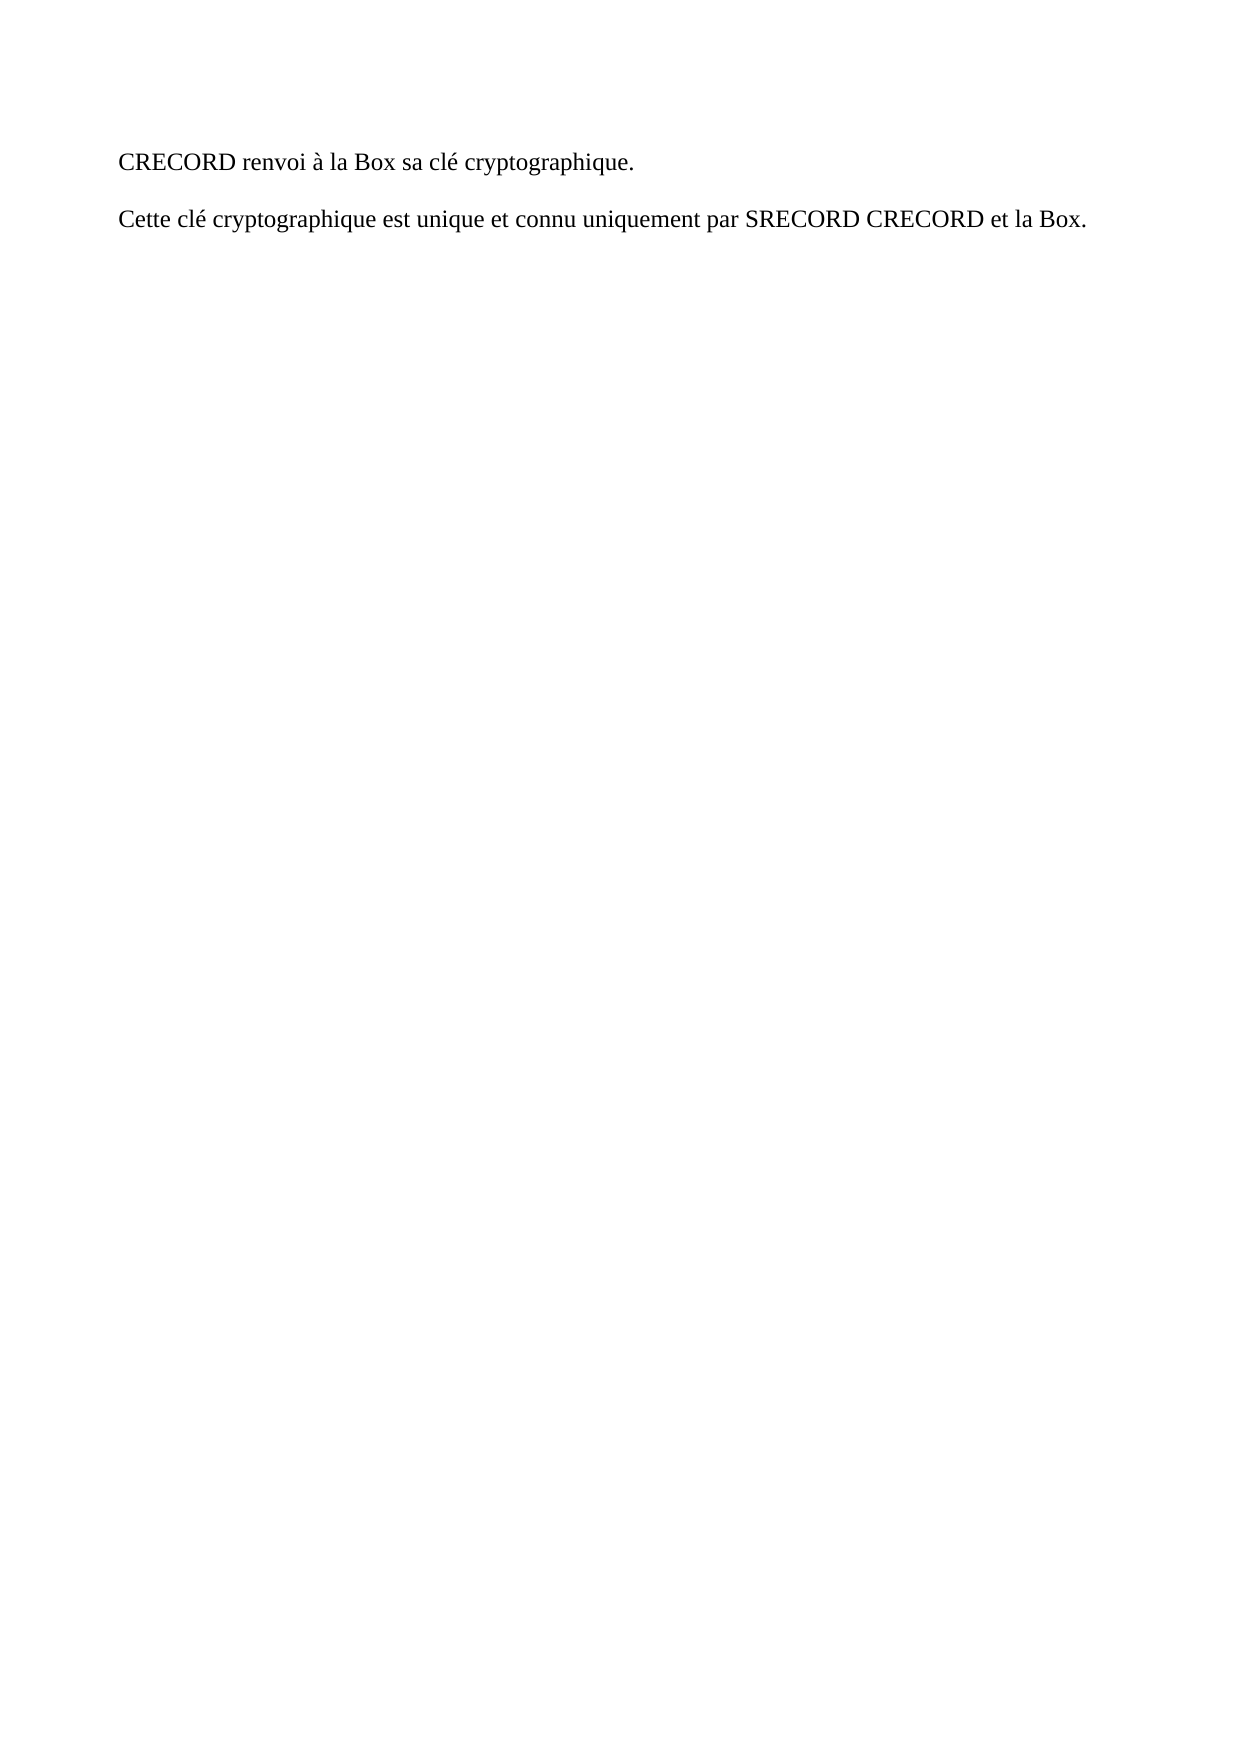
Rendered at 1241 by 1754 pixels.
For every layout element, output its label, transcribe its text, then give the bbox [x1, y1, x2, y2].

text Cette clé cryptographique est unique et connu uniquement par SRECORD CRECORD et la Box. [118, 204, 1122, 233]
text CRECORD renvoi à la Box sa clé cryptographique. [118, 147, 1122, 176]
